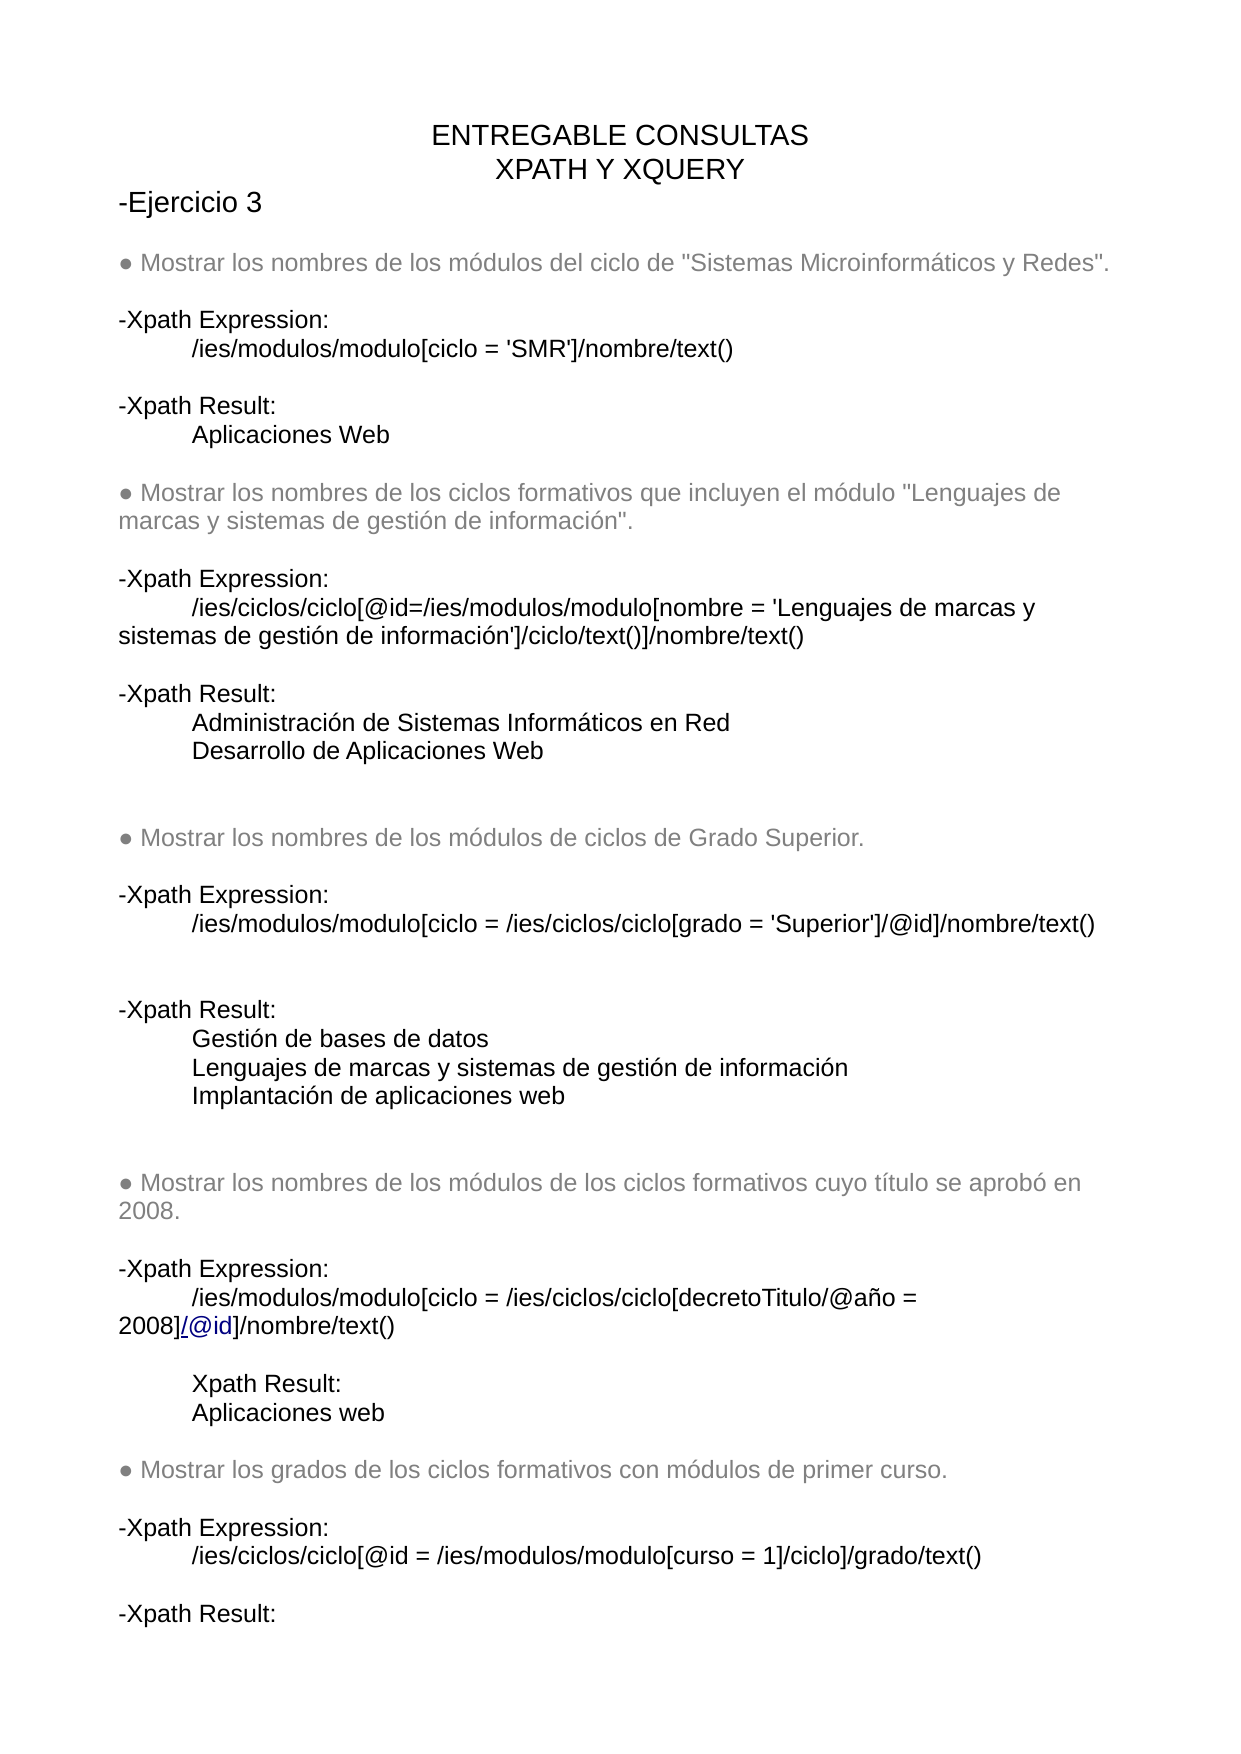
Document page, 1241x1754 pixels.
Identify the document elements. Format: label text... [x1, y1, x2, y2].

text ● Mostrar los nombres de los módulos del ciclo de "Sistemas Microinformáticos y Redes". [118, 247, 1122, 276]
text /ies/ciclos/ciclo[@id=/ies/modulos/modulo[nombre = 'Lenguajes de marcas y sistemas de gestión de información']/ciclo/text()]/nombre/text() [118, 592, 1122, 650]
text ● Mostrar los nombres de los ciclos formativos que incluyen el módulo "Lenguajes de marcas y sistemas de gestión de información". [118, 477, 1122, 535]
text /ies/modulos/modulo[ciclo = /ies/ciclos/ciclo[grado = 'Superior']/@id]/nombre/text() [118, 909, 1122, 937]
text /ies/modulos/modulo[ciclo = 'SMR']/nombre/text() [118, 334, 1122, 362]
text -Xpath Result: [118, 1599, 1122, 1627]
text Gestión de bases de datos [118, 1024, 1122, 1052]
text Administración de Sistemas Informáticos en Red [118, 707, 1122, 736]
text -Xpath Result: [118, 995, 1122, 1024]
text -Xpath Expression: [118, 305, 1122, 334]
text -Xpath Expression: [118, 564, 1122, 592]
text -Xpath Expression: [118, 880, 1122, 909]
text Xpath Result: [118, 1369, 1122, 1397]
text ● Mostrar los nombres de los módulos de los ciclos formativos cuyo título se aprobó en 2008. [118, 1167, 1122, 1225]
text /ies/modulos/modulo[ciclo = /ies/ciclos/ciclo[decretoTitulo/@año = 2008]/@id]/nombre/text() [118, 1282, 1122, 1340]
text ● Mostrar los grados de los ciclos formativos con módulos de primer curso. [118, 1455, 1122, 1484]
text ● Mostrar los nombres de los módulos de ciclos de Grado Superior. [118, 822, 1122, 851]
text Desarrollo de Aplicaciones Web [118, 736, 1122, 765]
text Aplicaciones Web [118, 420, 1122, 449]
text ENTREGABLE CONSULTAS [118, 118, 1122, 152]
text -Xpath Expression: [118, 1254, 1122, 1282]
text -Xpath Result: [118, 679, 1122, 707]
text -Ejercicio 3 [118, 185, 1122, 219]
text Implantación de aplicaciones web [118, 1081, 1122, 1110]
text XPATH Y XQUERY [118, 152, 1122, 185]
text -Xpath Result: [118, 391, 1122, 420]
text Lenguajes de marcas y sistemas de gestión de información [118, 1052, 1122, 1081]
text Aplicaciones web [118, 1397, 1122, 1426]
text -Xpath Expression: [118, 1512, 1122, 1541]
text /ies/ciclos/ciclo[@id = /ies/modulos/modulo[curso = 1]/ciclo]/grado/text() [118, 1541, 1122, 1570]
